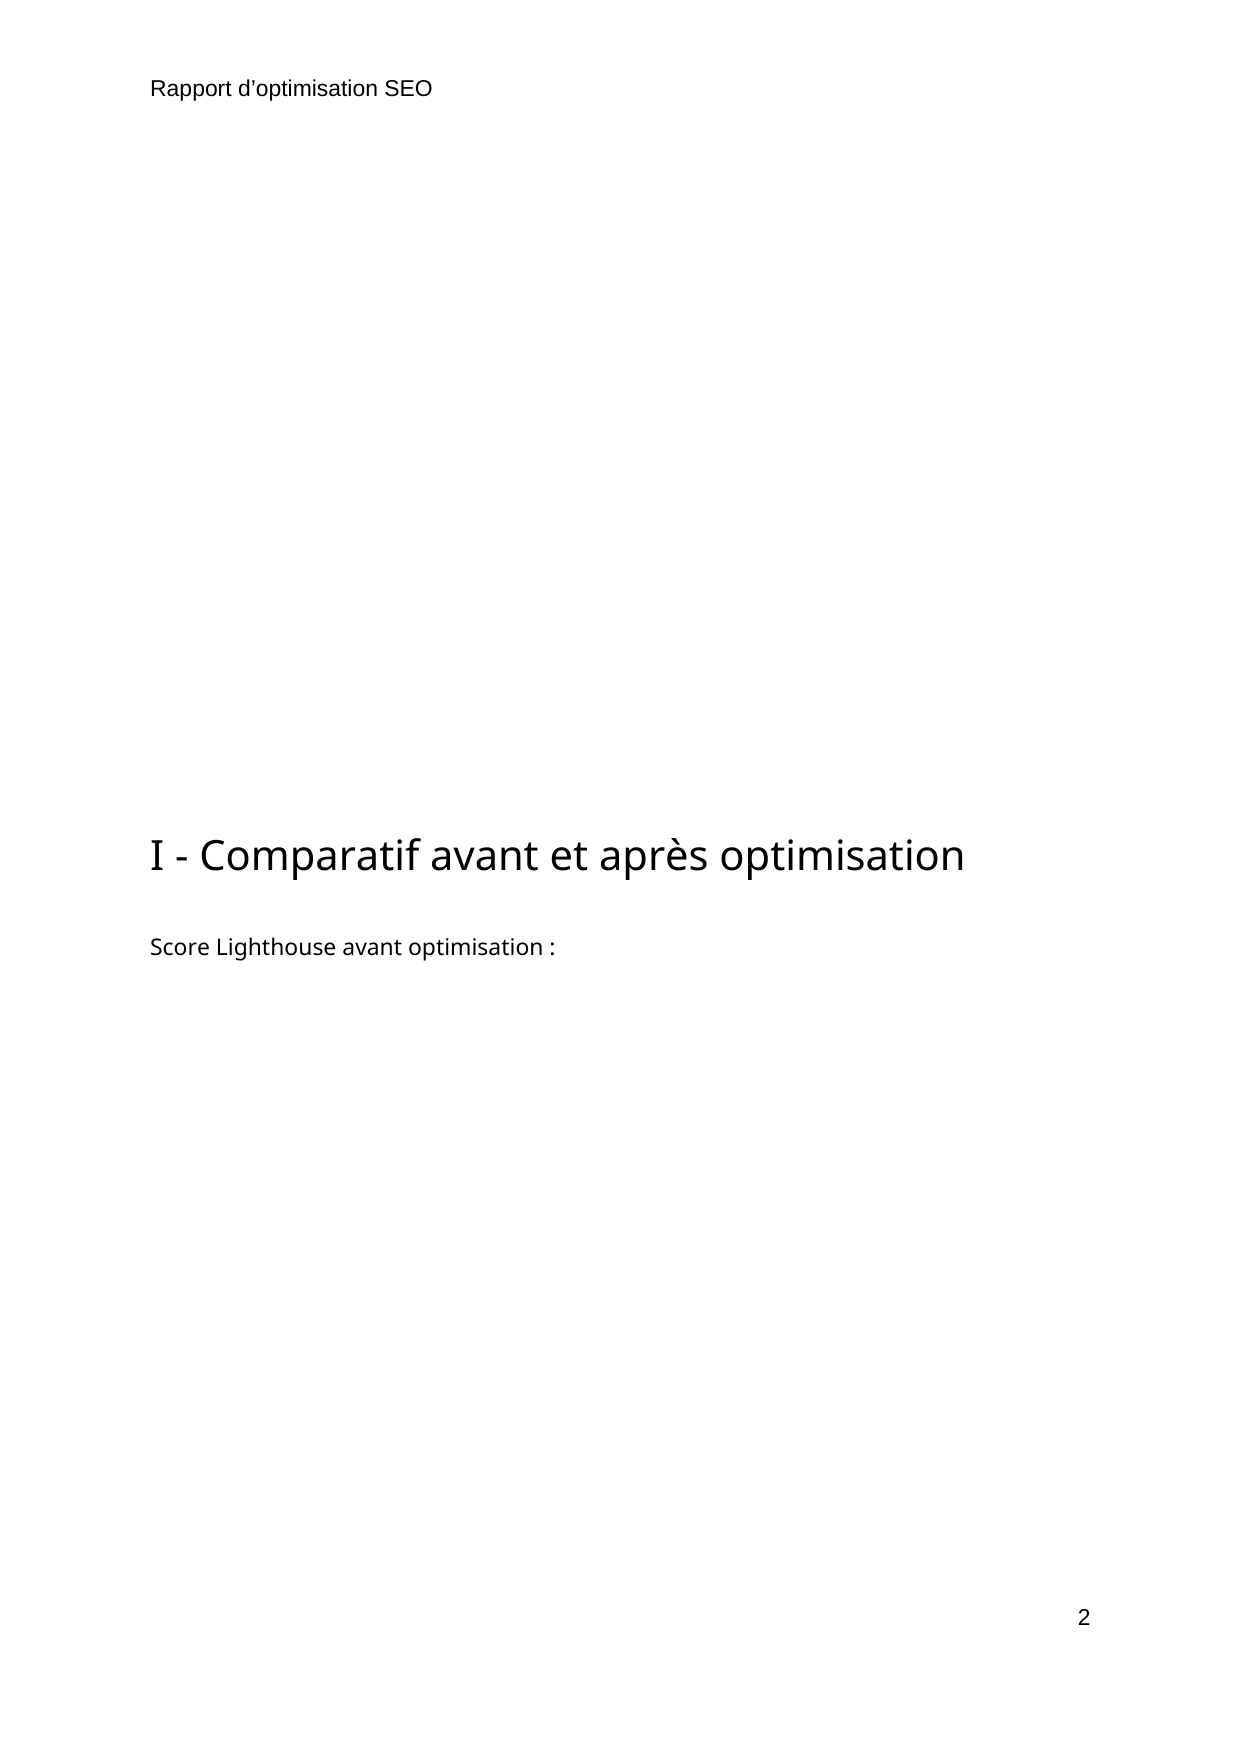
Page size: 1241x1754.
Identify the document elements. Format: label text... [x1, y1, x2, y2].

subtitle I - Comparatif avant et après optimisation [150, 826, 1090, 883]
text Score Lighthouse avant optimisation : [150, 931, 1090, 962]
